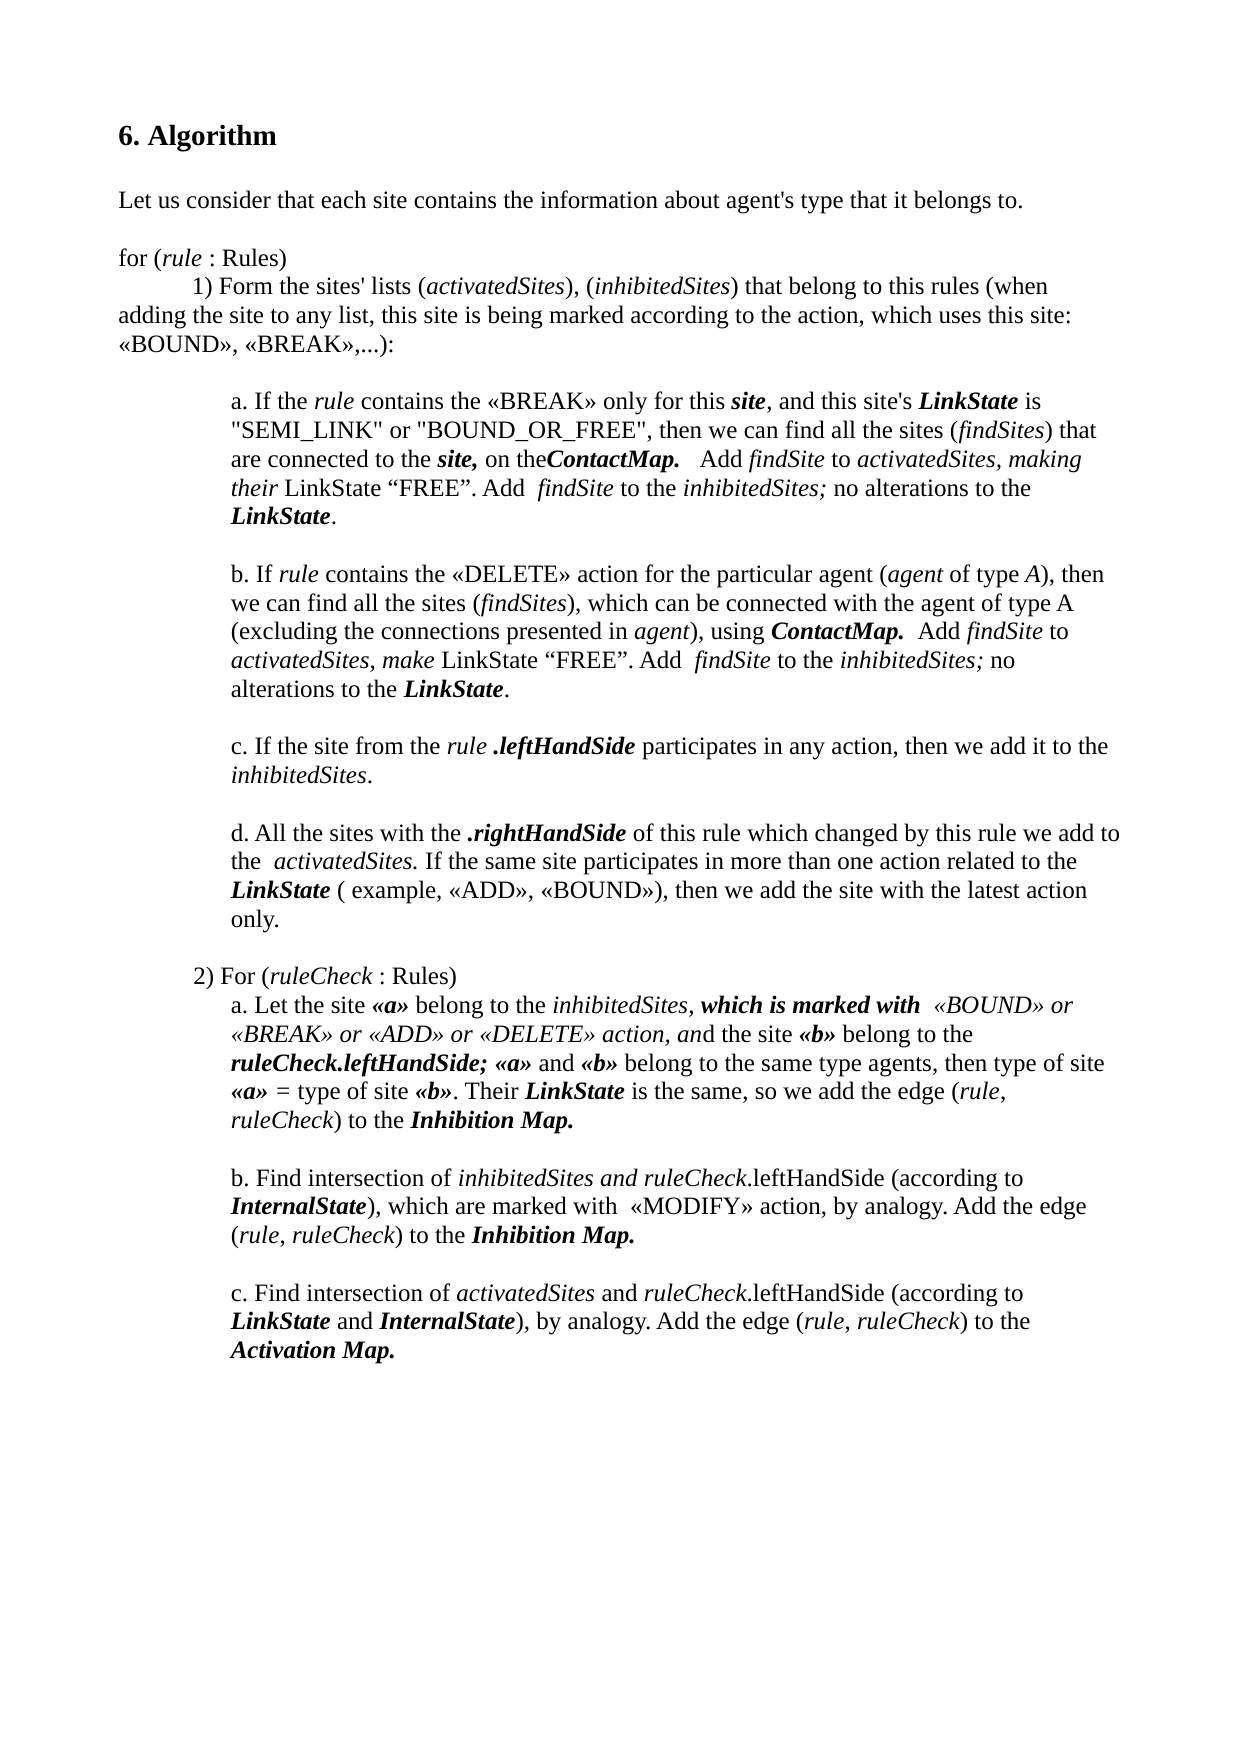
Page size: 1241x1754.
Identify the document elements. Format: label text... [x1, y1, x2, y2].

text 1) Form the sites' lists (activatedSites), (inhibitedSites) that belong to this rules (when adding the site to any list, this site is being marked according to the action, which uses this site: «BOUND», «BREAK»,...): [118, 271, 1122, 358]
list 2) For (ruleCheck : Rules) [156, 961, 1122, 990]
list a. If the rule contains the «BREAK» only for this site, and this site's LinkState is "SEMI_LINK" or "BOUND_OR_FREE", then we can find all the sites (findSites) that are connected to the site, on theContactMap. Add findSite to activatedSites, making their LinkState “FREE”. Add findSite to the inhibitedSites; no alterations to the LinkState. [193, 386, 1122, 530]
list с. If the site from the rule .leftHandSide participates in any action, then we add it to the inhibitedSites. [193, 731, 1122, 789]
list c. Find intersection of activatedSites and ruleCheck.leftHandSide (according to LinkState and InternalState), by analogy. Add the edge (rule, ruleCheck) to the Activation Map. [193, 1278, 1122, 1364]
text Let us consider that each site contains the information about agent's type that it belongs to. [118, 185, 1122, 214]
list b. If rule contains the «DELETE» action for the particular agent (agent of type A), then we can find all the sites (findSites), which can be connected with the agent of type A (excluding the connections presented in agent), using ContactMap. Add findSite to activatedSites, make LinkState “FREE”. Add findSite to the inhibitedSites; no alterations to the LinkState. [193, 559, 1122, 703]
list a. Let the site «a» belong to the inhibitedSites, which is marked with «BOUND» or «BREAK» or «ADD» or «DELETE» action, and the site «b» belong to the ruleCheck.leftHandSide; «a» and «b» belong to the same type agents, then type of site «a» = type of site «b». Their LinkState is the same, so we add the edge (rule, ruleCheck) to the Inhibition Map. [193, 990, 1122, 1134]
list b. Find intersection of inhibitedSites and ruleCheck.leftHandSide (according to InternalState), which are marked with «MODIFY» action, by analogy. Add the edge (rule, ruleCheck) to the Inhibition Map. [193, 1163, 1122, 1249]
text for (rule : Rules) [118, 243, 1122, 271]
text 6. Algorithm [118, 118, 1122, 152]
list d. All the sites with the .rightHandSide of this rule which changed by this rule we add to the activatedSites. If the same site participates in more than one action related to the LinkState ( example, «ADD», «BOUND»), then we add the site with the latest action only. [193, 818, 1122, 933]
